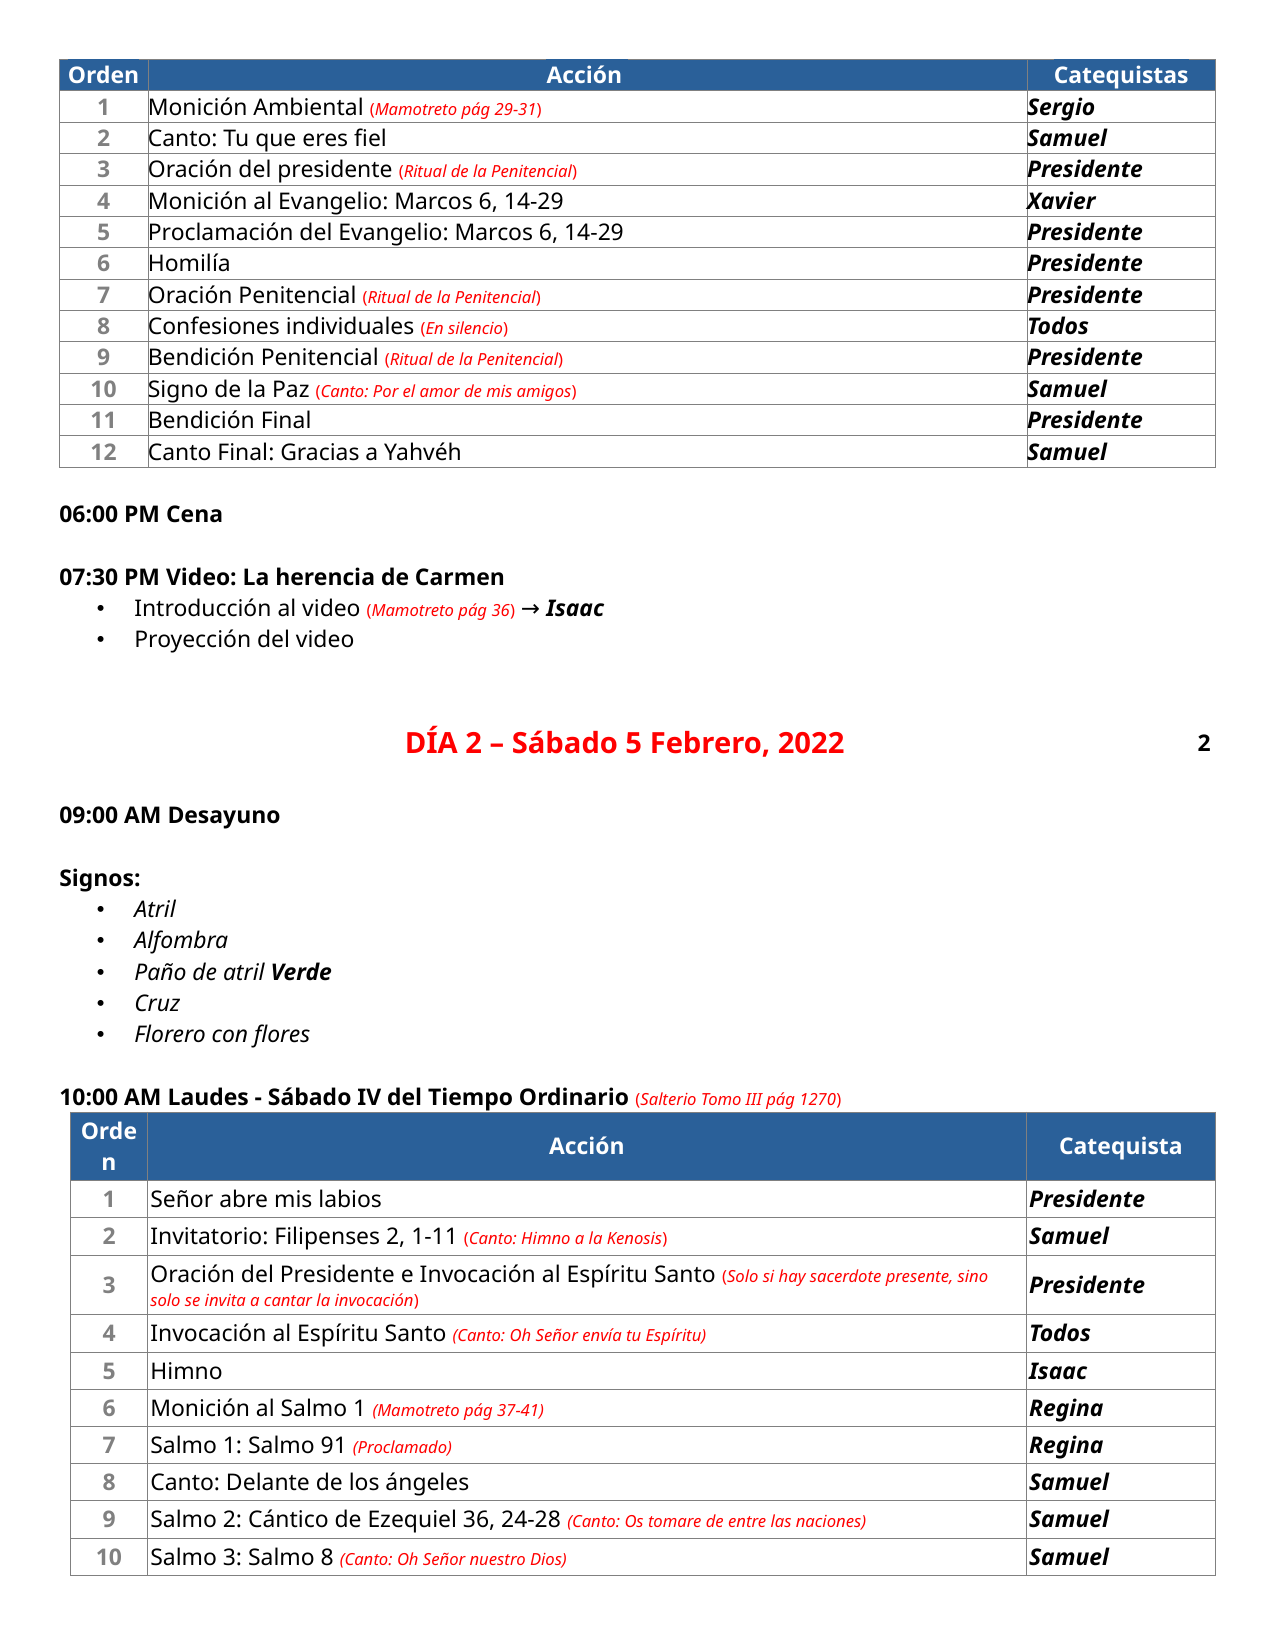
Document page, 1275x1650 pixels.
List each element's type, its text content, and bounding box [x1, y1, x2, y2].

text 07:30 PM Video: La herencia de Carmen [59, 561, 1216, 592]
table_header Catequistas [1028, 60, 1215, 90]
table_cell Bendición Final [149, 405, 1027, 435]
table_cell Canto: Delante de los ángeles [148, 1464, 1026, 1500]
table_cell Xavier [1028, 186, 1215, 216]
table_cell Sergio [1028, 91, 1215, 122]
table_cell Salmo 3: Salmo 8 (Canto: Oh Señor nuestro Dios) [148, 1539, 1026, 1575]
table_cell 8 [60, 311, 148, 341]
table_cell 11 [60, 405, 148, 435]
list Introducción al video (Mamotreto pág 36) → Isaac [97, 592, 1216, 623]
table_cell Regina [1027, 1390, 1215, 1426]
table_cell 5 [71, 1353, 147, 1389]
table_cell Monición Ambiental (Mamotreto pág 29-31) [149, 91, 1027, 122]
table_cell 10 [60, 374, 148, 404]
table_cell Invitatorio: Filipenses 2, 1-11 (Canto: Himno a la Kenosis) [148, 1218, 1026, 1254]
table_cell Presidente [1028, 342, 1215, 373]
table_cell 6 [60, 248, 148, 278]
table_cell Samuel [1027, 1218, 1215, 1254]
text Signos: [59, 862, 1216, 893]
table_cell 12 [60, 436, 148, 467]
table_cell Himno [148, 1353, 1026, 1389]
list Proyección del video [97, 623, 1216, 654]
table_cell 4 [71, 1315, 147, 1352]
table_cell Salmo 2: Cántico de Ezequiel 36, 24-28 (Canto: Os tomare de entre las naciones) [148, 1501, 1026, 1537]
table_cell Oración del presidente (Ritual de la Penitencial) [149, 154, 1027, 184]
table_cell Canto: Tu que eres fiel [149, 123, 1027, 153]
table_header DÍA 2 – Sábado 5 Febrero, 2022 [96, 717, 1153, 768]
table_cell Samuel [1028, 436, 1215, 467]
table_cell Samuel [1028, 374, 1215, 404]
table_cell Homilía [149, 248, 1027, 278]
table_cell 8 [71, 1464, 147, 1500]
list Florero con flores [97, 1018, 1216, 1049]
table_cell Invocación al Espíritu Santo (Canto: Oh Señor envía tu Espíritu) [148, 1315, 1026, 1352]
table_cell 2 [71, 1218, 147, 1254]
table_cell Todos [1027, 1315, 1215, 1352]
table_header Catequista [1027, 1113, 1215, 1180]
table_cell 2 [60, 123, 148, 153]
table_cell 9 [71, 1501, 147, 1537]
table_cell Presidente [1028, 280, 1215, 310]
table_cell 5 [60, 217, 148, 247]
table_header [59, 717, 96, 768]
table_cell Regina [1027, 1427, 1215, 1463]
list Atril [97, 893, 1216, 924]
list Alfombra [97, 924, 1216, 955]
text 09:00 AM Desayuno [59, 799, 1216, 830]
table_cell Signo de la Paz (Canto: Por el amor de mis amigos) [149, 374, 1027, 404]
table_header Acción [148, 1113, 1026, 1180]
table_cell Presidente [1028, 217, 1215, 247]
table_cell 4 [60, 186, 148, 216]
table_cell 6 [71, 1390, 147, 1426]
table_cell 1 [60, 91, 148, 122]
table_cell Confesiones individuales (En silencio) [149, 311, 1027, 341]
table_cell Monición al Salmo 1 (Mamotreto pág 37-41) [148, 1390, 1026, 1426]
table_cell Presidente [1028, 154, 1215, 184]
table_cell Presidente [1028, 405, 1215, 435]
text 06:00 PM Cena [59, 498, 1216, 529]
table_header Orden [71, 1113, 147, 1180]
list Cruz [97, 987, 1216, 1018]
table_cell Salmo 1: Salmo 91 (Proclamado) [148, 1427, 1026, 1463]
table_cell 7 [71, 1427, 147, 1463]
table_cell Oración Penitencial (Ritual de la Penitencial) [149, 280, 1027, 310]
table_cell Monición al Evangelio: Marcos 6, 14-29 [149, 186, 1027, 216]
table_cell Samuel [1028, 123, 1215, 153]
text 10:00 AM Laudes - Sábado IV del Tiempo Ordinario (Salterio Tomo III pág 1270) [59, 1080, 1216, 1112]
table_cell Canto Final: Gracias a Yahvéh [149, 436, 1027, 467]
table_cell Señor abre mis labios [148, 1181, 1026, 1217]
table_cell Oración del Presidente e Invocación al Espíritu Santo (Solo si hay sacerdote presente, sino solo se invita a cantar la invocación) [148, 1256, 1026, 1314]
table_cell 9 [60, 342, 148, 373]
list Paño de atril Verde [97, 955, 1216, 987]
table_cell Isaac [1027, 1353, 1215, 1389]
table_cell 7 [60, 280, 148, 310]
table_cell 1 [71, 1181, 147, 1217]
table_cell 10 [71, 1539, 147, 1575]
table_header Orden [60, 60, 148, 90]
table_cell 3 [60, 154, 148, 184]
table_cell Proclamación del Evangelio: Marcos 6, 14-29 [149, 217, 1027, 247]
table_cell Presidente [1028, 248, 1215, 278]
table_cell 3 [71, 1256, 147, 1314]
table_cell Samuel [1027, 1464, 1215, 1500]
table_cell Todos [1028, 311, 1215, 341]
table_cell Bendición Penitencial (Ritual de la Penitencial) [149, 342, 1027, 373]
table_header 2 [1153, 717, 1216, 768]
table_header Acción [149, 60, 1027, 90]
table_cell Presidente [1027, 1256, 1215, 1314]
table_cell Samuel [1027, 1539, 1215, 1575]
table_cell Samuel [1027, 1501, 1215, 1537]
table_cell Presidente [1027, 1181, 1215, 1217]
